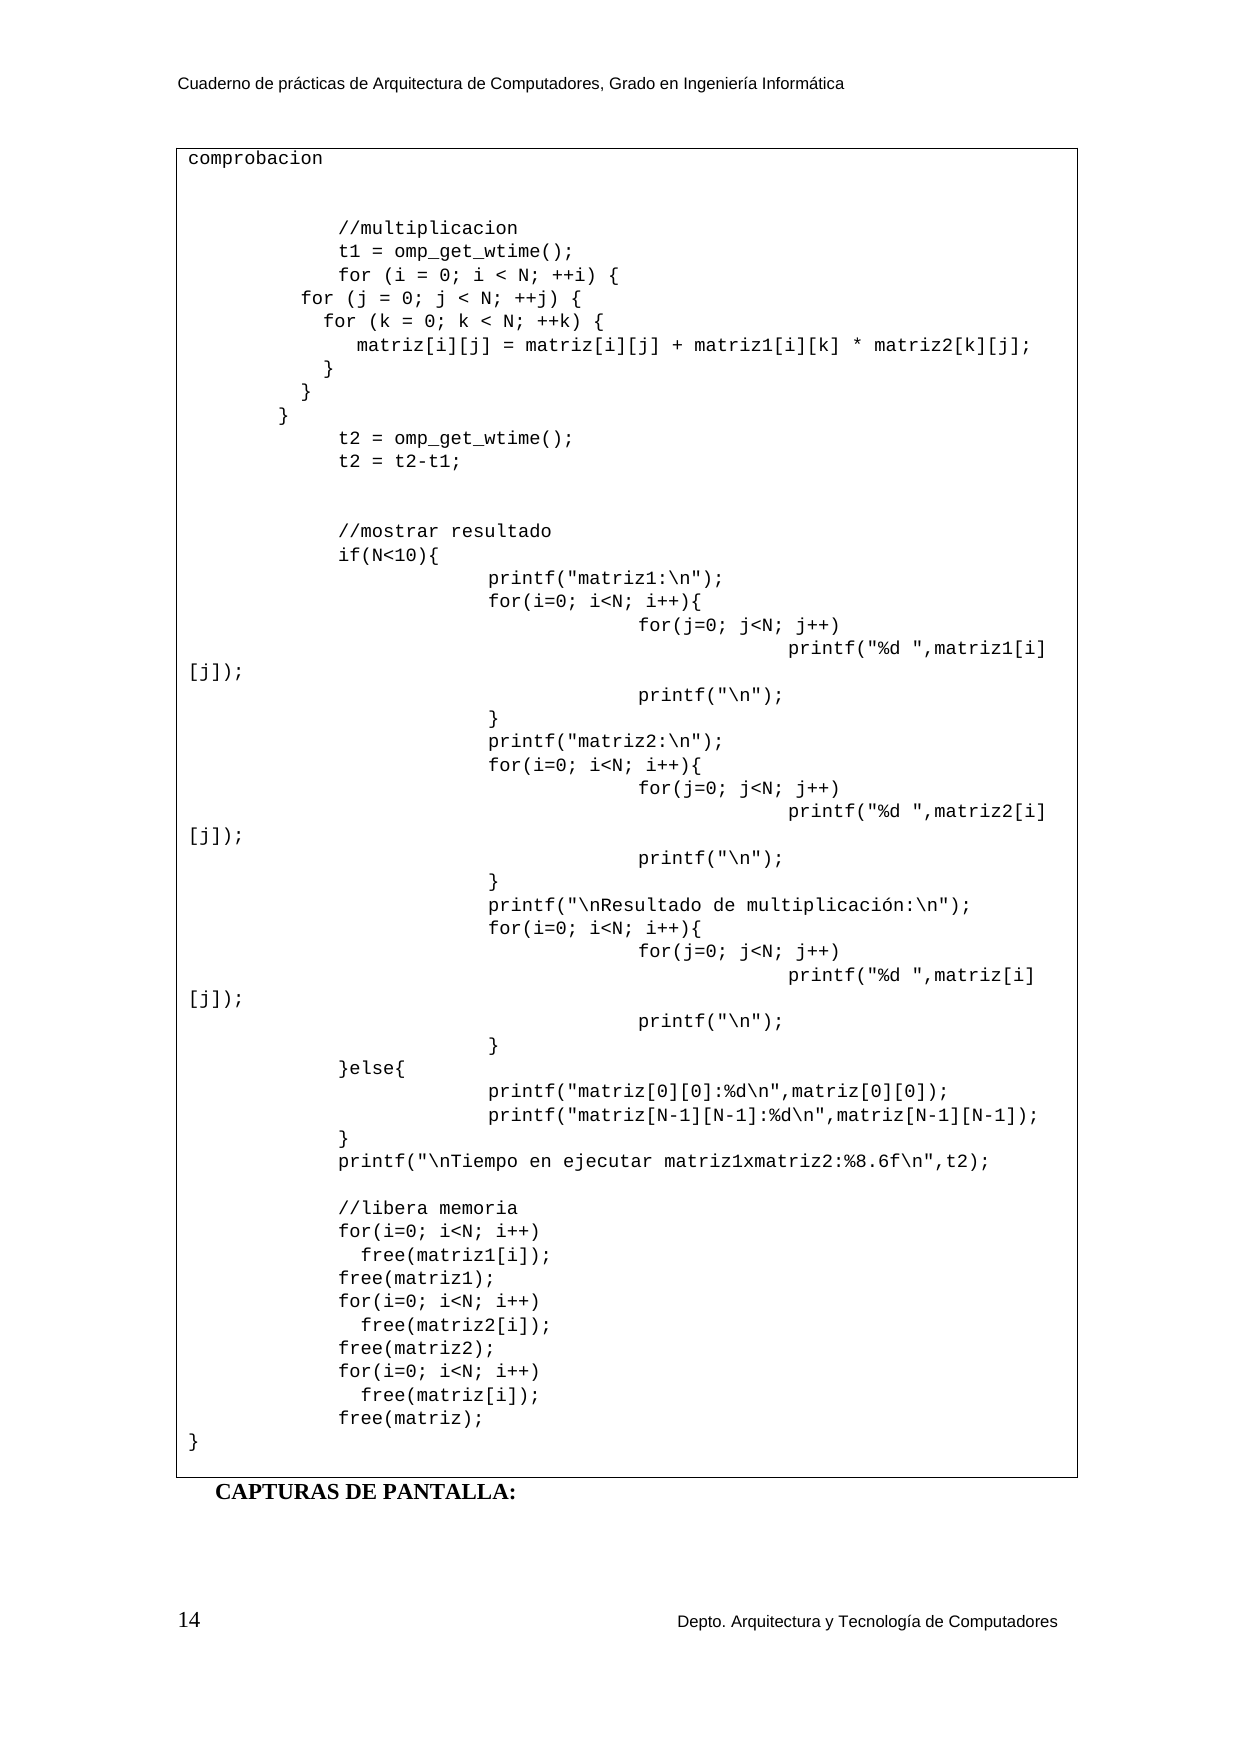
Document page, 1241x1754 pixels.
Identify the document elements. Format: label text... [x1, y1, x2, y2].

table_header comprobacion //multiplicacion t1 = omp_get_wtime(); for (i = 0; i < N; ++i) { for (j = 0; j < N; ++j) { for (k = 0; k < N; ++k) { matriz[i][j] = matriz[i][j] + matriz1[i][k] * matriz2[k][j]; } } } t2 = omp_get_wtime(); t2 = t2-t1; //mostrar resultado if(N<10){ printf("matriz1:\n"); for(i=0; i<N; i++){ for(j=0; j<N; j++) printf("%d ",matriz1[i][j]); printf("\n"); } printf("matriz2:\n"); for(i=0; i<N; i++){ for(j=0; j<N; j++) printf("%d ",matriz2[i][j]); printf("\n"); } printf("\nResultado de multiplicación:\n"); for(i=0; i<N; i++){ for(j=0; j<N; j++) printf("%d ",matriz[i][j]); printf("\n"); } }else{ printf("matriz[0][0]:%d\n",matriz[0][0]); printf("matriz[N-1][N-1]:%d\n",matriz[N-1][N-1]); } printf("\nTiempo en ejecutar matriz1xmatriz2:%8.6f\n",t2); //libera memoria for(i=0; i<N; i++) free(matriz1[i]); free(matriz1); for(i=0; i<N; i++) free(matriz2[i]); free(matriz2); for(i=0; i<N; i++) free(matriz[i]); free(matriz); } [177, 149, 1077, 1477]
text CAPTURAS DE PANTALLA: [215, 1478, 1063, 1504]
